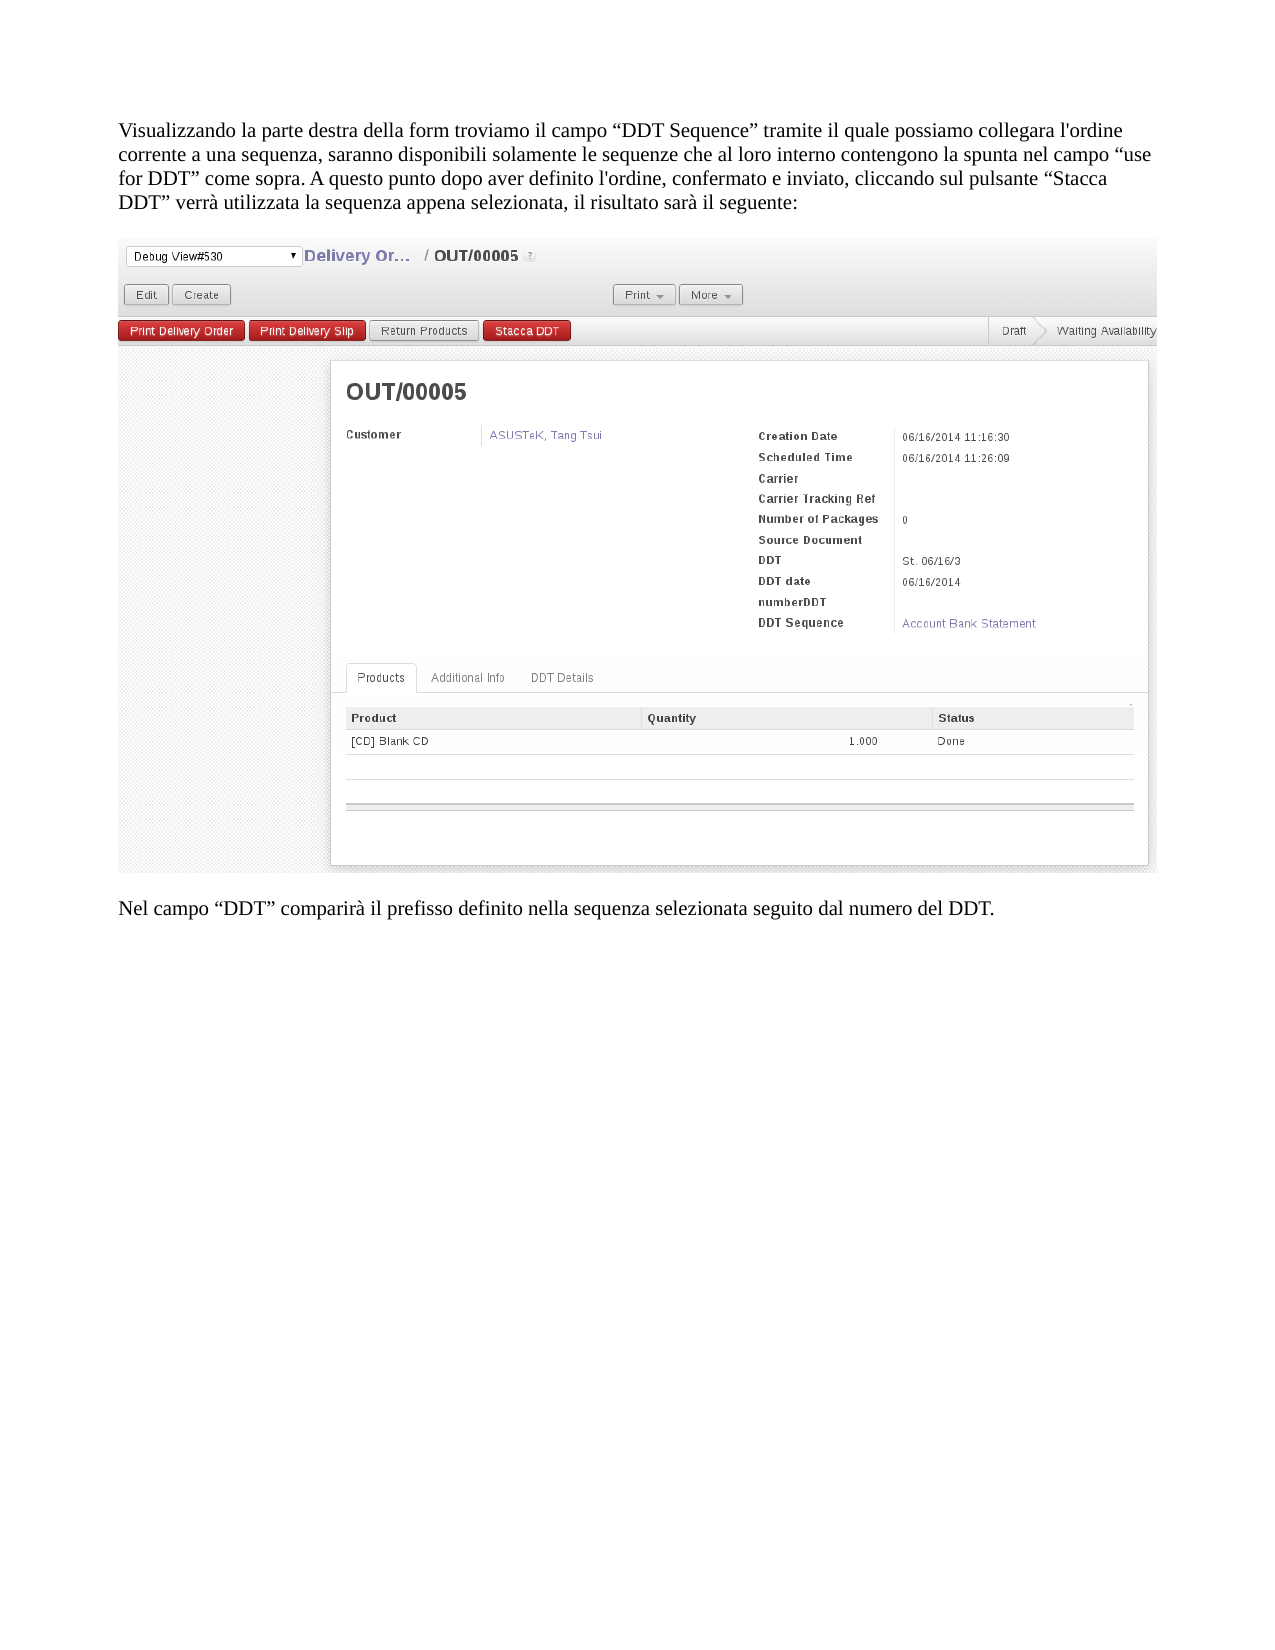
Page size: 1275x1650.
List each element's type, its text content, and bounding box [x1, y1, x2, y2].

picture [118, 238, 1157, 873]
text Visualizzando la parte destra della form troviamo il campo “DDT Sequence” tramite il quale possiamo collegara l'ordine corrente a una sequenza, saranno disponibili solamente le sequenze che al loro interno contengono la spunta nel campo “use for DDT” come sopra. A questo punto dopo aver definito l'ordine, confermato e inviato, cliccando sul pulsante “Stacca DDT” verrà utilizzata la sequenza appena selezionata, il risultato sarà il seguente: [118, 118, 1157, 214]
text Nel campo “DDT” comparirà il prefisso definito nella sequenza selezionata seguito dal numero del DDT. [118, 896, 1157, 920]
